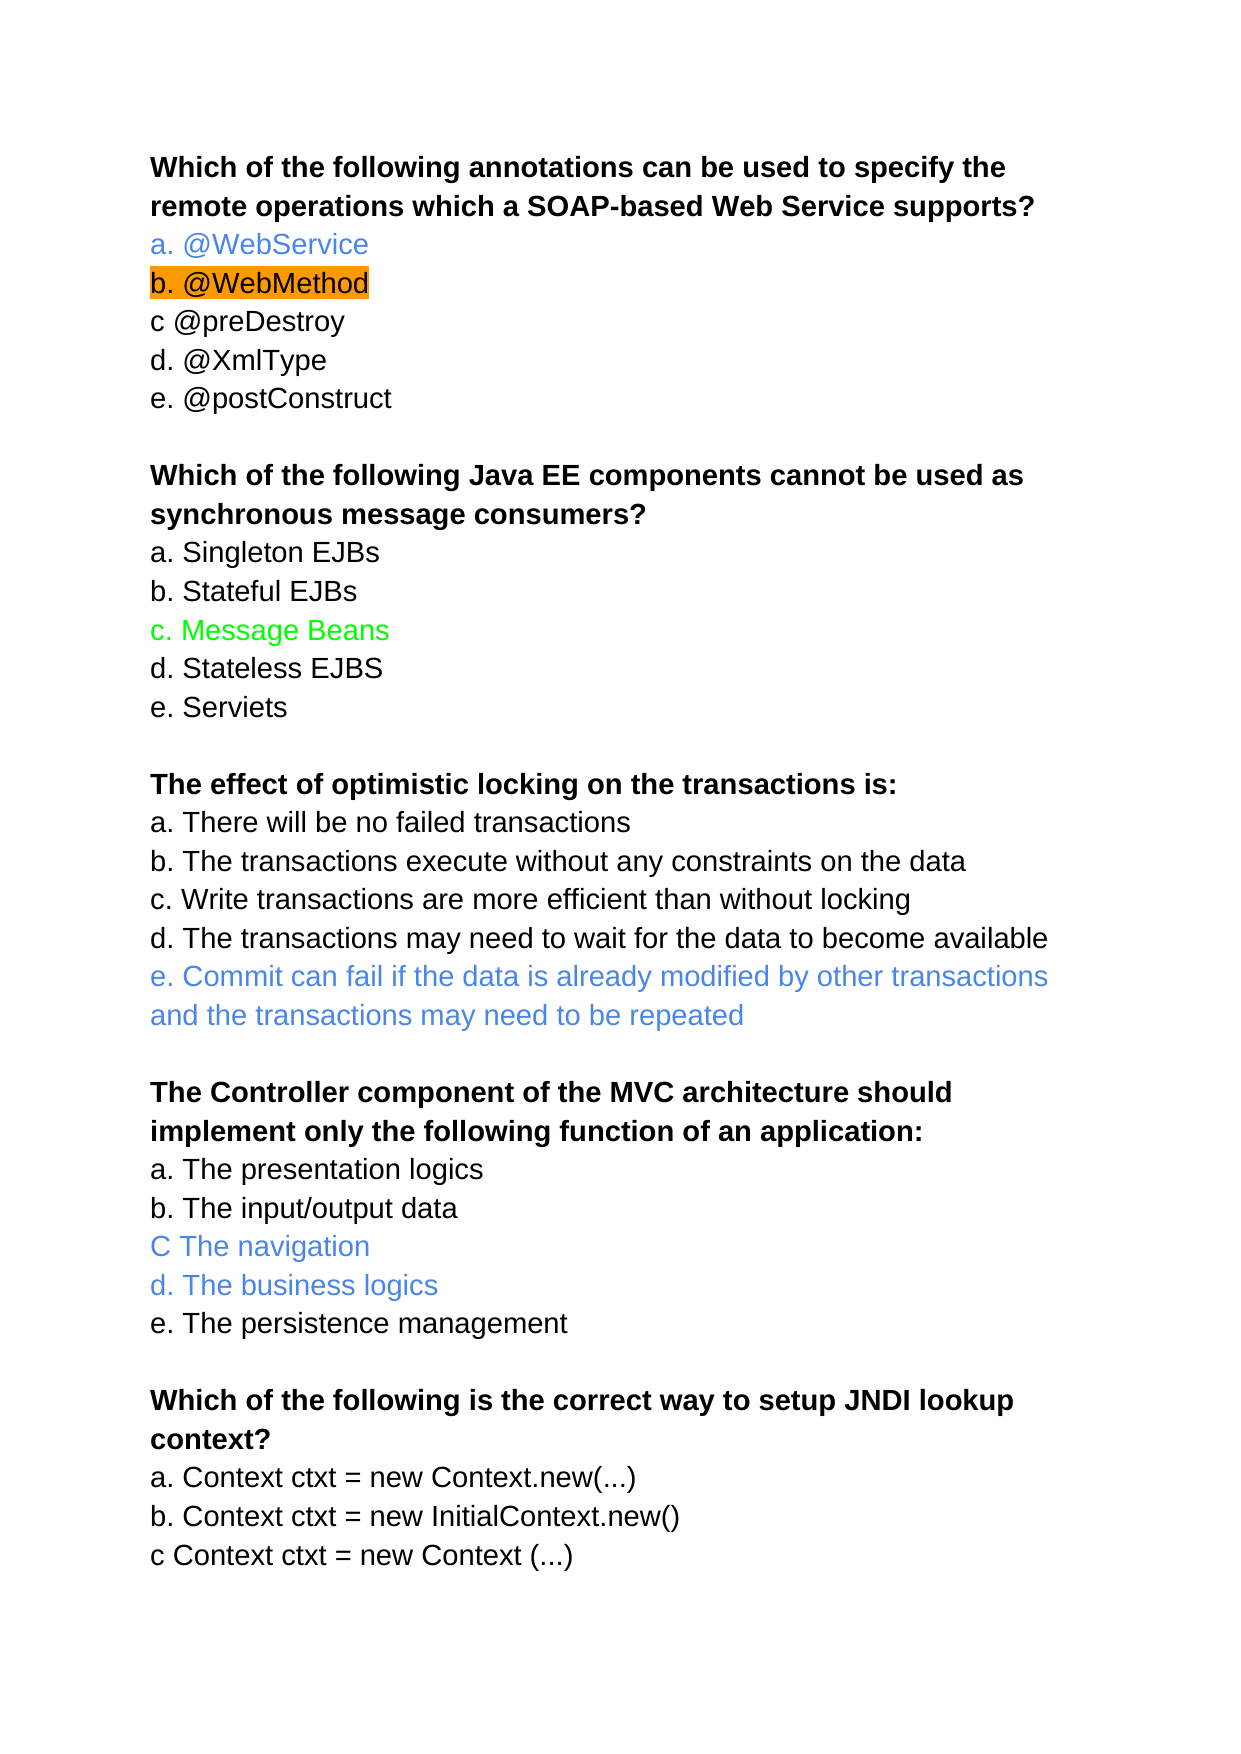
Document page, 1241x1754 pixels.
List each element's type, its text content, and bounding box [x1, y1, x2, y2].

text a. @WebService [150, 227, 1090, 261]
text d. Stateless EJBS [150, 651, 1090, 684]
text The Controller component of the MVC architecture should implement only the following function of an application: [150, 1075, 1090, 1147]
text a. There will be no failed transactions [150, 805, 1090, 839]
text C The navigation [150, 1229, 1090, 1263]
text e. Serviets [150, 689, 1090, 723]
text b. The input/output data [150, 1191, 1090, 1224]
text a. Context ctxt = new Context.new(...) [150, 1460, 1090, 1494]
text b. @WebMethod [150, 266, 1090, 299]
text d. The business logics [150, 1268, 1090, 1301]
text b. Stateful EJBs [150, 574, 1090, 607]
text Which of the following Java EE components cannot be used as synchronous message consumers? [150, 458, 1090, 530]
text a. Singleton EJBs [150, 535, 1090, 569]
text Which of the following annotations can be used to specify the remote operations which a SOAP-based Web Service supports? [150, 150, 1090, 222]
text b. The transactions execute without any constraints on the data [150, 844, 1090, 877]
text e. @postConstruct [150, 381, 1090, 415]
text a. The presentation logics [150, 1152, 1090, 1186]
text c. Message Beans [150, 612, 1090, 646]
text Which of the following is the correct way to setup JNDI lookup context? [150, 1383, 1090, 1455]
text The effect of optimistic locking on the transactions is: [150, 767, 1090, 800]
text c Context ctxt = new Context (...) [150, 1537, 1090, 1571]
text c @preDestroy [150, 304, 1090, 338]
text d. The transactions may need to wait for the data to become available [150, 921, 1090, 954]
text e. The persistence management [150, 1306, 1090, 1340]
text d. @XmlType [150, 343, 1090, 376]
text e. Commit can fail if the data is already modified by other transactions and the transactions may need to be repeated [150, 959, 1090, 1031]
text c. Write transactions are more efficient than without locking [150, 882, 1090, 916]
text b. Context ctxt = new InitialContext.new() [150, 1499, 1090, 1532]
